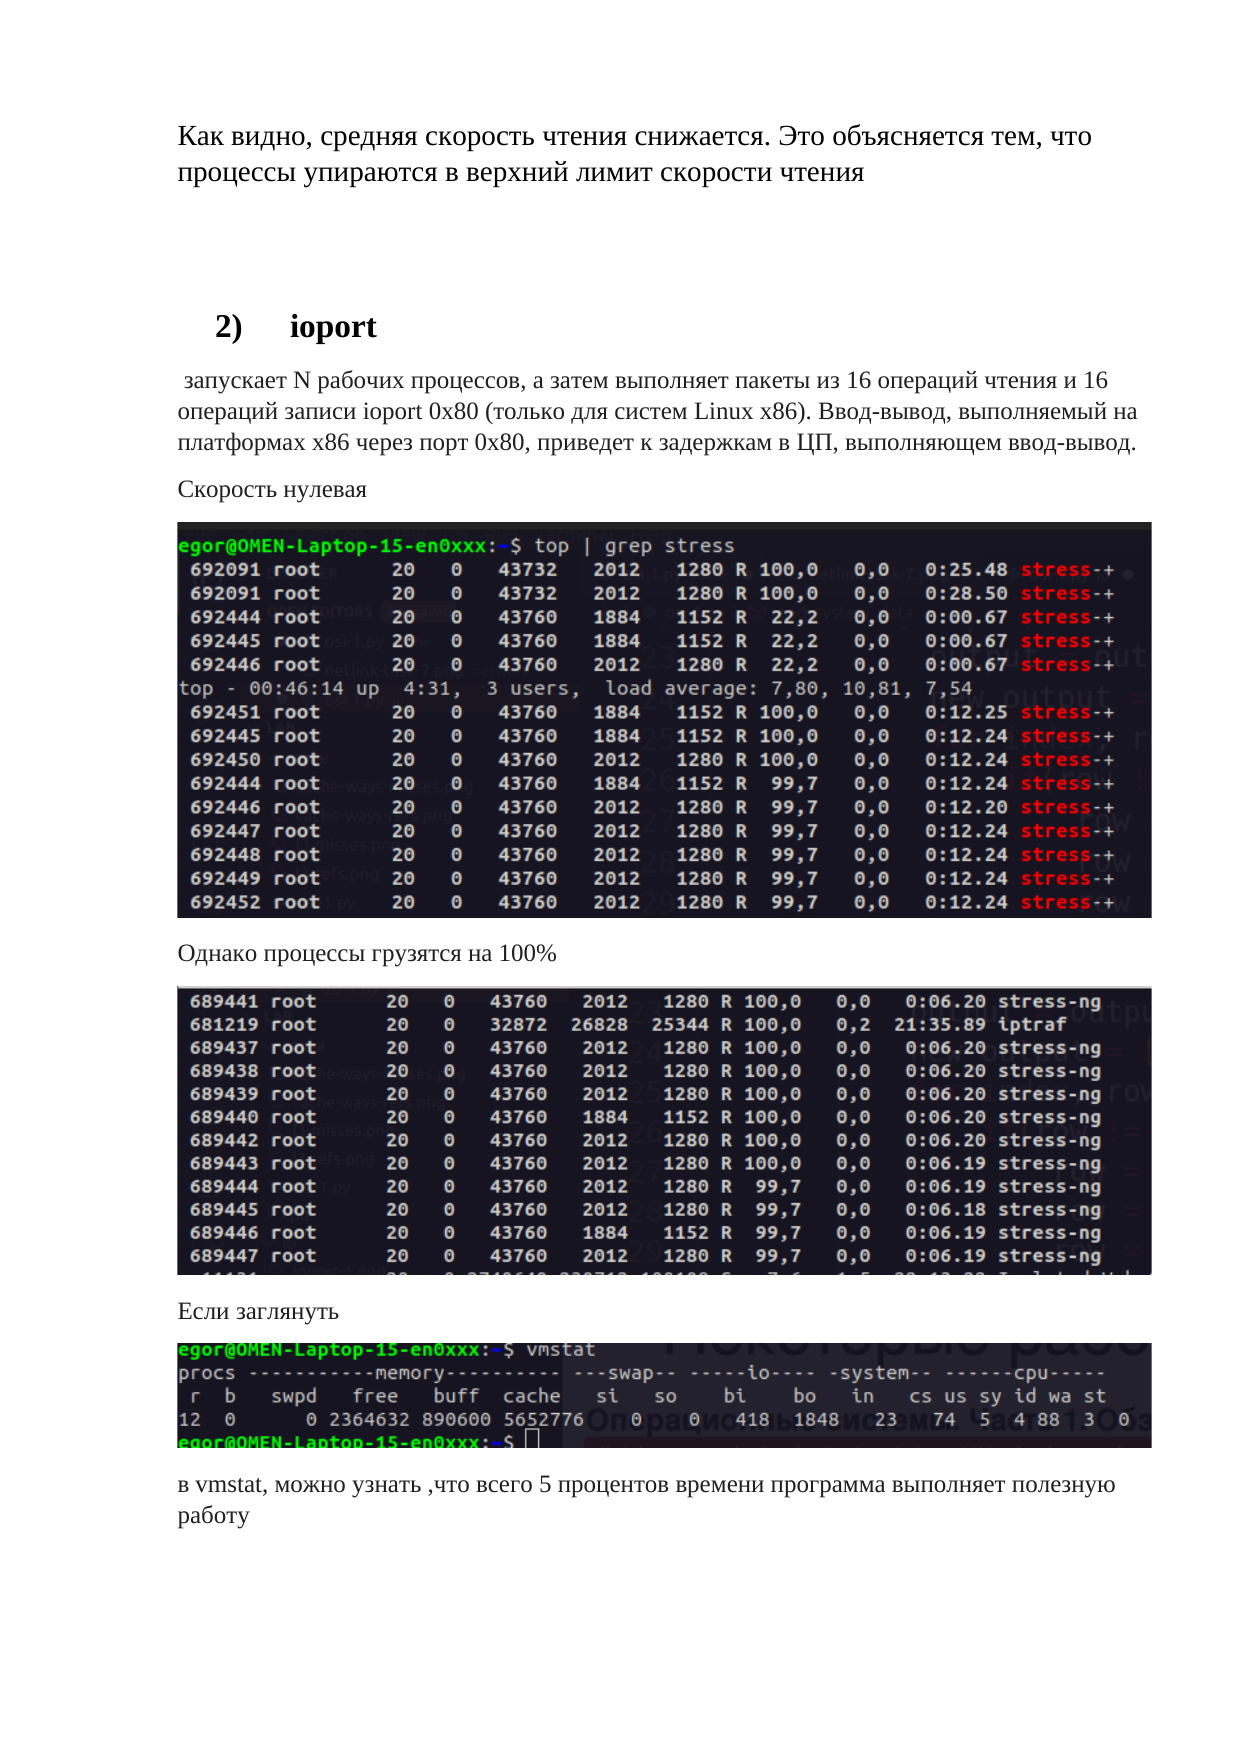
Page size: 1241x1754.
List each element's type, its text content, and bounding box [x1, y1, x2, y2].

text Скорость нулевая [177, 474, 1152, 503]
text Если заглянуть [177, 1275, 1152, 1325]
picture [177, 522, 1152, 918]
text в vmstat, можно узнать ,что всего 5 процентов времени программа выполняет полезную работу [177, 1448, 1152, 1529]
text запускает N рабочих процессов, а затем выполняет пакеты из 16 операций чтения и 16 операций записи ioport 0x80 (только для систем Linux x86). Ввод-вывод, выполняемый на платформах x86 через порт 0x80, приведет к задержкам в ЦП, выполняющем ввод-вывод. [177, 365, 1152, 456]
text Однако процессы грузятся на 100% [177, 918, 1152, 967]
list ioport [215, 307, 1152, 345]
picture [177, 986, 1152, 1275]
text Как видно, средняя скорость чтения снижается. Это объясняется тем, что процессы упираются в верхний лимит скорости чтения [177, 118, 1152, 188]
picture [177, 1343, 1152, 1448]
